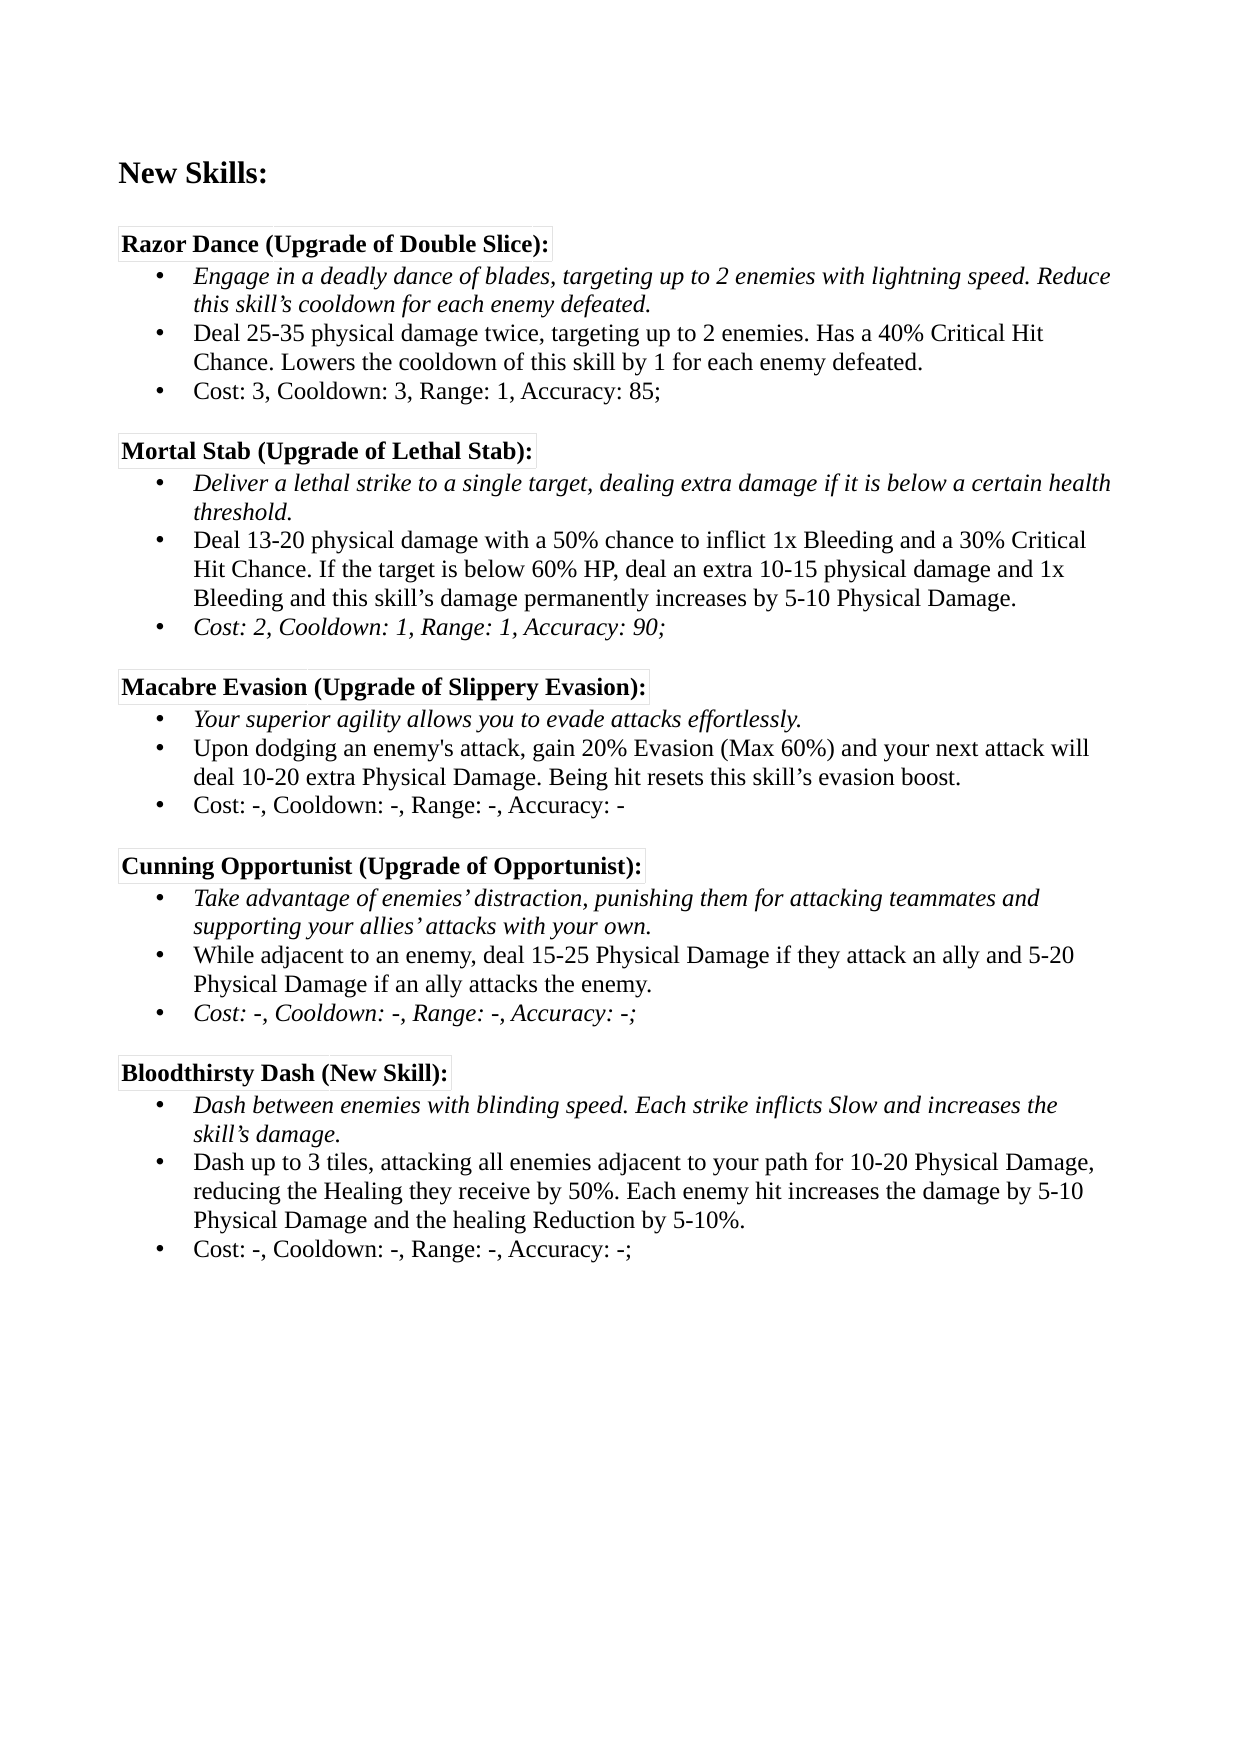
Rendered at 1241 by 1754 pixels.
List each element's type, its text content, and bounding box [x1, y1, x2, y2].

text [452, 1055, 1122, 1090]
text Cunning Opportunist (Upgrade of Opportunist): [119, 849, 645, 883]
list Cost: -, Cooldown: -, Range: -, Accuracy: - [156, 790, 1122, 819]
list Cost: -, Cooldown: -, Range: -, Accuracy: -; [156, 1234, 1122, 1262]
text Razor Dance (Upgrade of Double Slice): [119, 227, 552, 261]
text Macabre Evasion (Upgrade of Slippery Evasion): [119, 670, 649, 704]
list Take advantage of enemies’ distraction, punishing them for attacking teammates and supporting your allies’ attacks with your own. [156, 883, 1122, 940]
list Dash up to 3 tiles, attacking all enemies adjacent to your path for 10-20 Physical Damage, reducing the Healing they receive by 50%. Each enemy hit increases the damage by 5-10 Physical Damage and the healing Reduction by 5-10%. [156, 1147, 1122, 1234]
list Upon dodging an enemy's attack, gain 20% Evasion (Max 60%) and your next attack will deal 10-20 extra Physical Damage. Being hit resets this skill’s evasion boost. [156, 733, 1122, 790]
text Bloodthirsty Dash (New Skill): [119, 1056, 451, 1090]
text New Skills: [118, 154, 1122, 190]
list While adjacent to an enemy, deal 15-25 Physical Damage if they attack an ally and 5-20 Physical Damage if an ally attacks the enemy. [156, 940, 1122, 998]
list Cost: 3, Cooldown: 3, Range: 1, Accuracy: 85; [156, 376, 1122, 404]
text [537, 433, 1122, 468]
list Your superior agility allows you to evade attacks effortlessly. [156, 704, 1122, 733]
text Mortal Stab (Upgrade of Lethal Stab): [119, 434, 536, 468]
list Deal 25-35 physical damage twice, targeting up to 2 enemies. Has a 40% Critical Hit Chance. Lowers the cooldown of this skill by 1 for each enemy defeated. [156, 318, 1122, 376]
text [646, 848, 1122, 883]
list Engage in a deadly dance of blades, targeting up to 2 enemies with lightning speed. Reduce this skill’s cooldown for each enemy defeated. [156, 261, 1122, 318]
text [650, 669, 1122, 704]
list Cost: 2, Cooldown: 1, Range: 1, Accuracy: 90; [156, 612, 1122, 641]
list Dash between enemies with blinding speed. Each strike inflicts Slow and increases the skill’s damage. [156, 1090, 1122, 1147]
list Deal 13-20 physical damage with a 50% chance to inflict 1x Bleeding and a 30% Critical Hit Chance. If the target is below 60% HP, deal an extra 10-15 physical damage and 1x Bleeding and this skill’s damage permanently increases by 5-10 Physical Damage. [156, 526, 1122, 612]
text [553, 226, 1122, 261]
list Cost: -, Cooldown: -, Range: -, Accuracy: -; [156, 998, 1122, 1026]
list Deliver a lethal strike to a single target, dealing extra damage if it is below a certain health threshold. [156, 468, 1122, 526]
